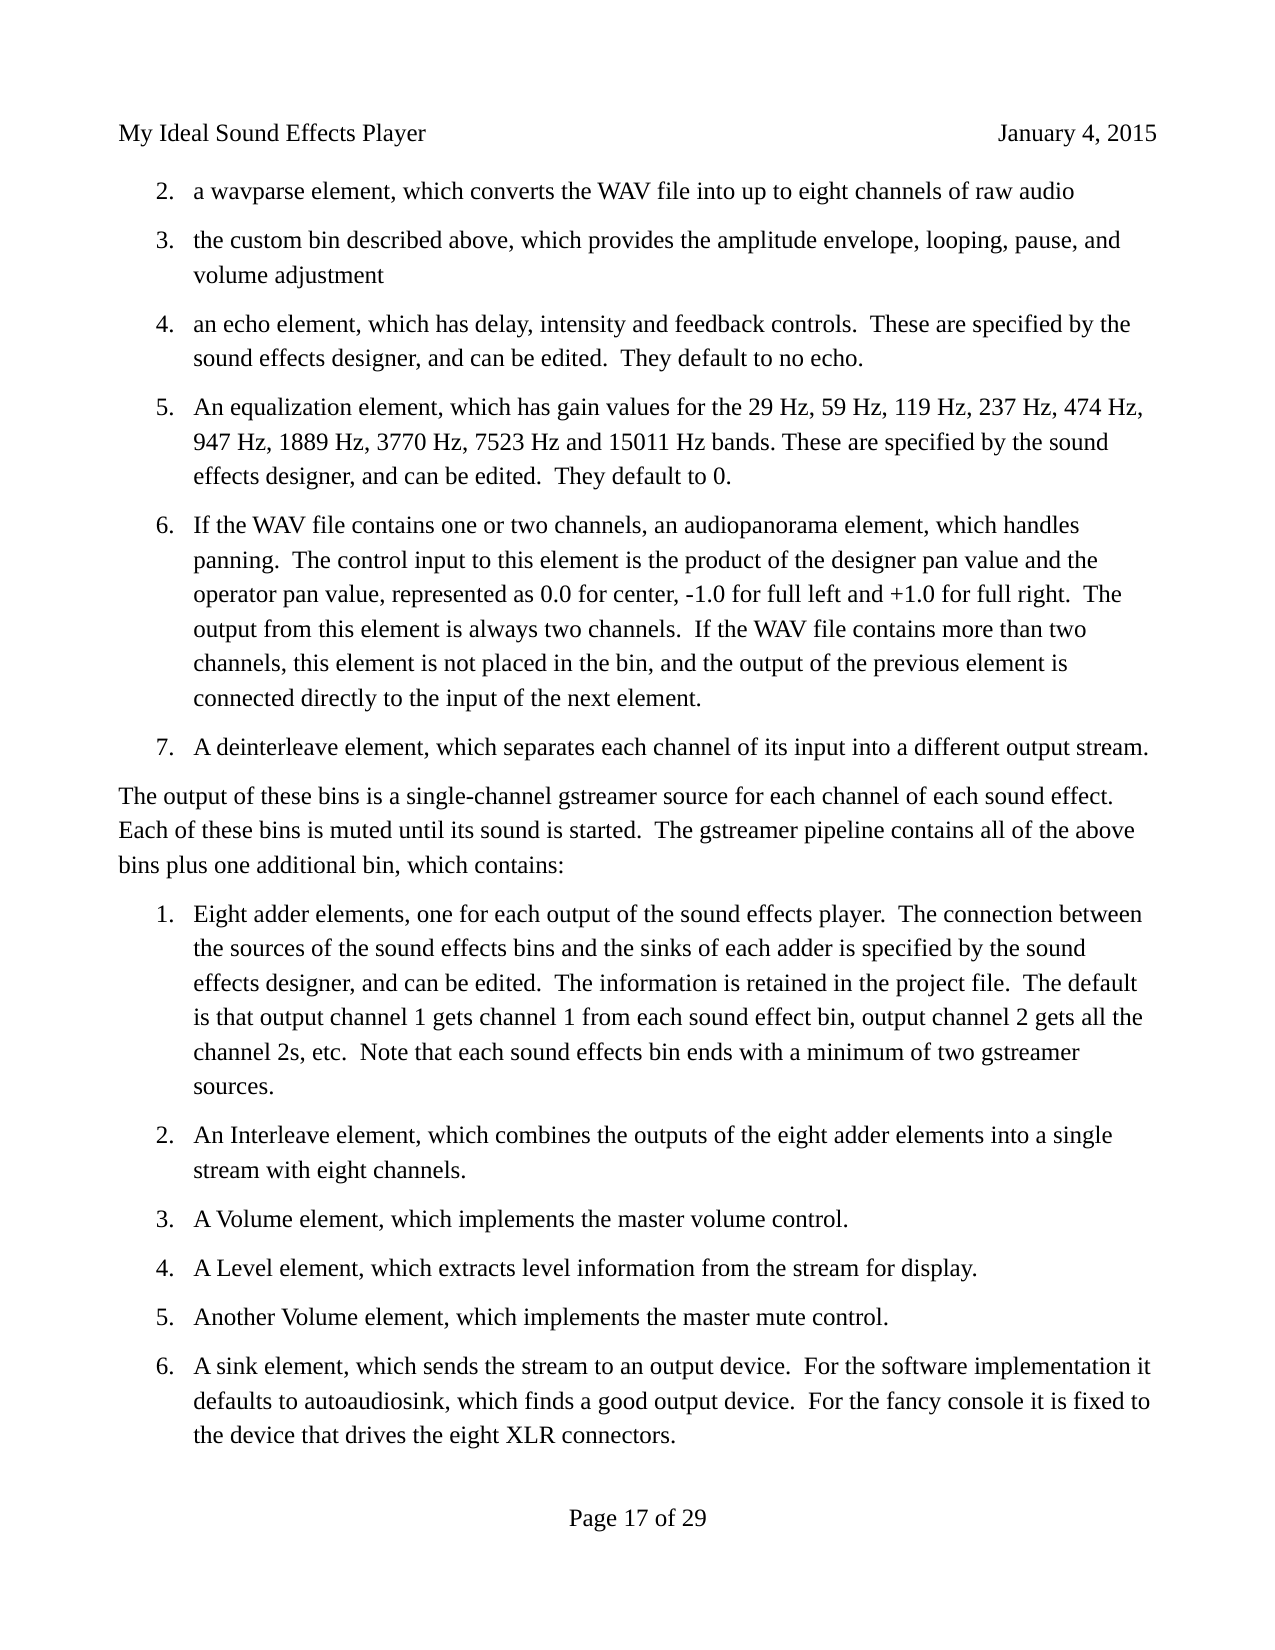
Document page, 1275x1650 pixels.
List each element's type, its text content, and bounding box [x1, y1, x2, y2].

list Another Volume element, which implements the master mute control. [156, 1302, 1157, 1331]
list an echo element, which has delay, intensity and feedback controls. These are specified by the sound effects designer, and can be edited. They default to no echo. [156, 309, 1157, 372]
list If the WAV file contains one or two channels, an audiopanorama element, which handles panning. The control input to this element is the product of the designer pan value and the operator pan value, represented as 0.0 for center, -1.0 for full left and +1.0 for full right. The output from this element is always two channels. If the WAV file contains more than two channels, this element is not placed in the bin, and the output of the previous element is connected directly to the input of the next element. [156, 511, 1157, 712]
list A Volume element, which implements the master volume control. [156, 1204, 1157, 1233]
list A Level element, which extracts level information from the stream for display. [156, 1253, 1157, 1282]
list A sink element, which sends the stream to an output device. For the software implementation it defaults to autoaudiosink, which finds a good output device. For the fancy console it is fixed to the device that drives the eight XLR connectors. [156, 1351, 1157, 1449]
list a wavparse element, which converts the WAV file into up to eight channels of raw audio [156, 176, 1157, 205]
text The output of these bins is a single-channel gstreamer source for each channel of each sound effect. Each of these bins is muted until its sound is started. The gstreamer pipeline contains all of the above bins plus one additional bin, which contains: [118, 781, 1157, 879]
list An Interleave element, which combines the outputs of the eight adder elements into a single stream with eight channels. [156, 1121, 1157, 1184]
list An equalization element, which has gain values for the 29 Hz, 59 Hz, 119 Hz, 237 Hz, 474 Hz, 947 Hz, 1889 Hz, 3770 Hz, 7523 Hz and 15011 Hz bands. These are specified by the sound effects designer, and can be edited. They default to 0. [156, 392, 1157, 490]
list the custom bin described above, which provides the amplitude envelope, looping, pause, and volume adjustment [156, 225, 1157, 289]
list A deinterleave element, which separates each channel of its input into a different output stream. [156, 732, 1157, 761]
list Eight adder elements, one for each output of the sound effects player. The connection between the sources of the sound effects bins and the sinks of each adder is specified by the sound effects designer, and can be edited. The information is retained in the project file. The default is that output channel 1 gets channel 1 from each sound effect bin, output channel 2 gets all the channel 2s, etc. Note that each sound effects bin ends with a minimum of two gstreamer sources. [156, 899, 1157, 1100]
